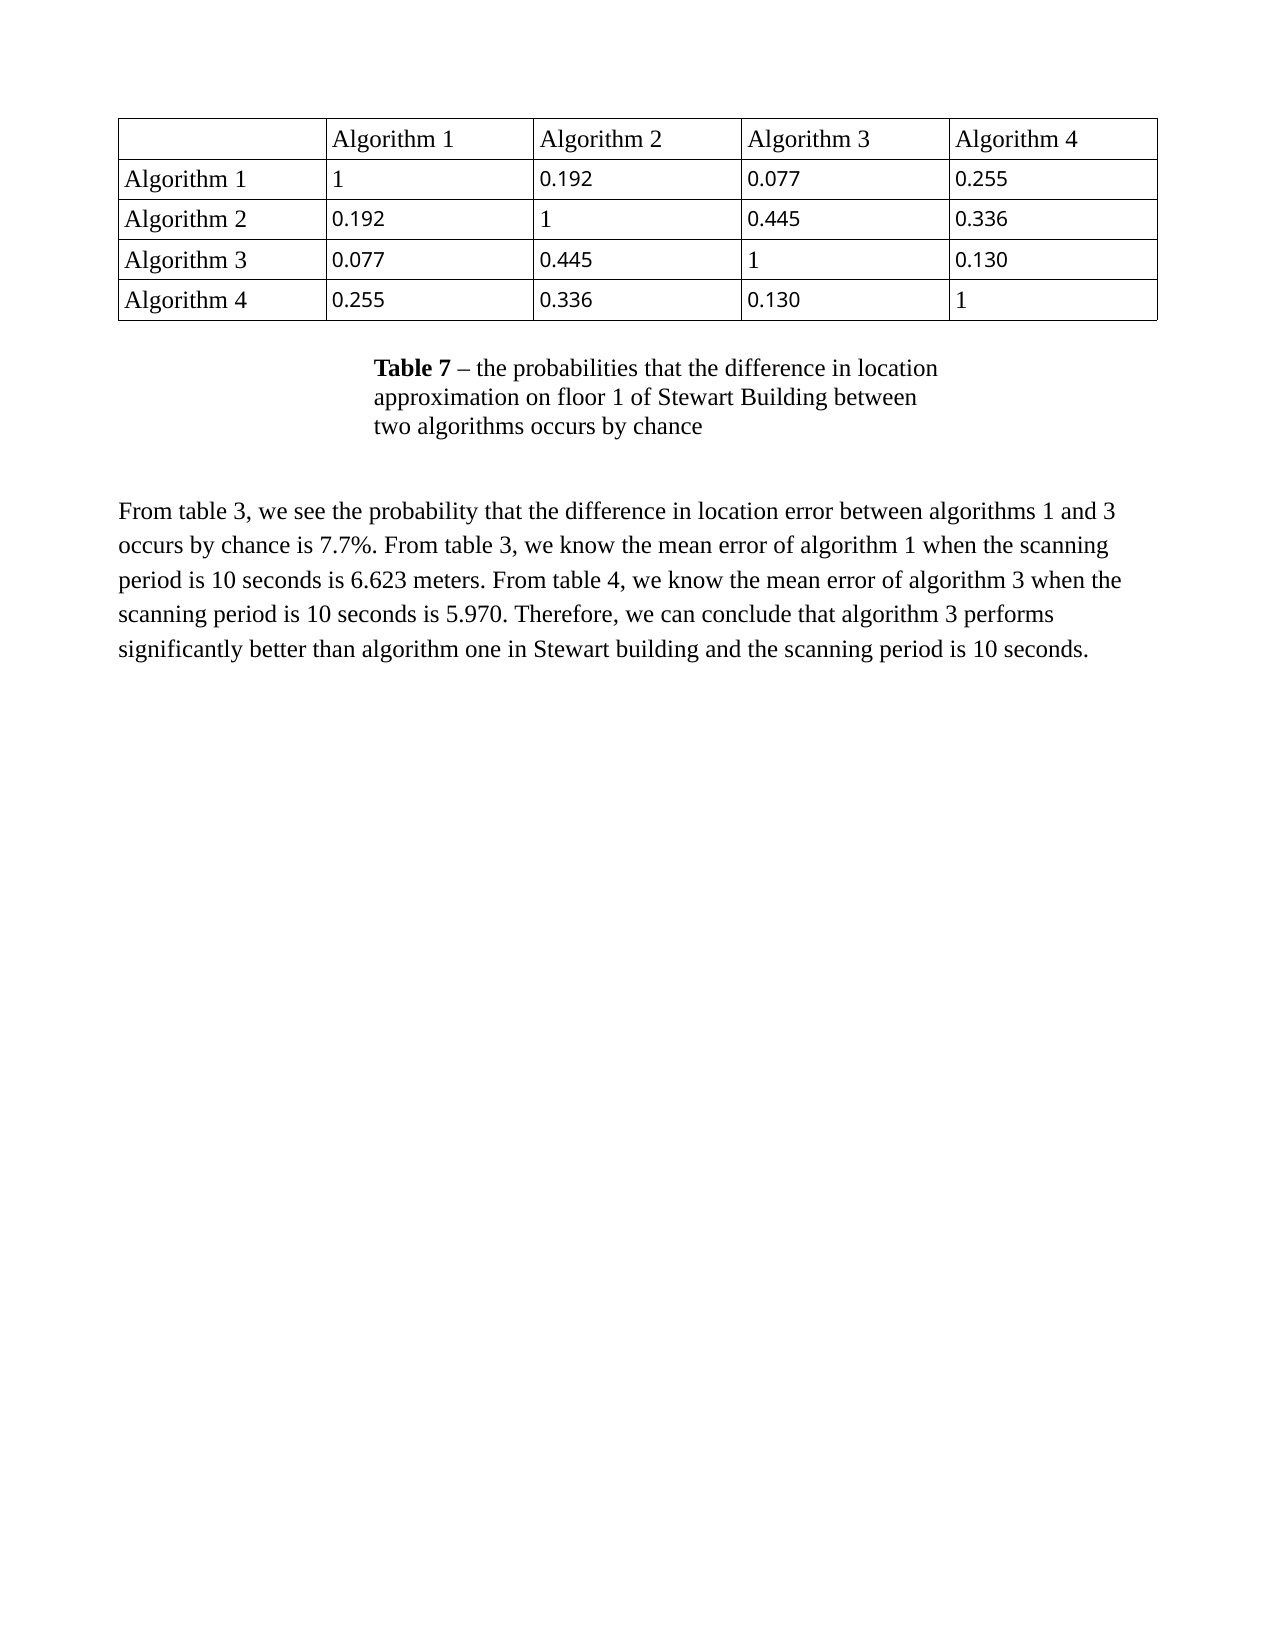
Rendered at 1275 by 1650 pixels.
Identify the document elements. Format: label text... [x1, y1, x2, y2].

table_header Algorithm 2 [534, 119, 741, 158]
table_cell 0.336 [950, 200, 1157, 239]
table_cell 0.192 [534, 160, 741, 199]
table_cell 0.336 [534, 280, 741, 320]
table_cell 0.130 [742, 280, 949, 320]
table_cell 0.077 [327, 240, 533, 279]
table_cell Algorithm 2 [119, 200, 326, 239]
text From table 3, we see the probability that the difference in location error between algorithms 1 and 3 occurs by chance is 7.7%. From table 3, we know the mean error of algorithm 1 when the scanning period is 10 seconds is 6.623 meters. From table 4, we know the mean error of algorithm 3 when the scanning period is 10 seconds is 5.970. Therefore, we can conclude that algorithm 3 performs significantly better than algorithm one in Stewart building and the scanning period is 10 seconds. [118, 496, 1157, 662]
table_cell 0.445 [742, 200, 949, 239]
table_cell 1 [534, 200, 741, 239]
table_header [119, 119, 326, 158]
table_cell 0.130 [950, 240, 1157, 279]
table_cell Algorithm 3 [119, 240, 326, 279]
table_header Algorithm 1 [327, 119, 533, 158]
table_cell 1 [742, 240, 949, 279]
table_header Algorithm 4 [950, 119, 1157, 158]
table_cell 1 [327, 160, 533, 199]
table_cell 0.445 [534, 240, 741, 279]
table_header Algorithm 3 [742, 119, 949, 158]
table_cell 0.255 [327, 280, 533, 320]
table_cell 0.255 [950, 160, 1157, 199]
table_cell Algorithm 1 [119, 160, 326, 199]
table_cell Algorithm 4 [119, 280, 326, 320]
table_cell 1 [950, 280, 1157, 320]
table_cell 0.192 [327, 200, 533, 239]
table_cell 0.077 [742, 160, 949, 199]
